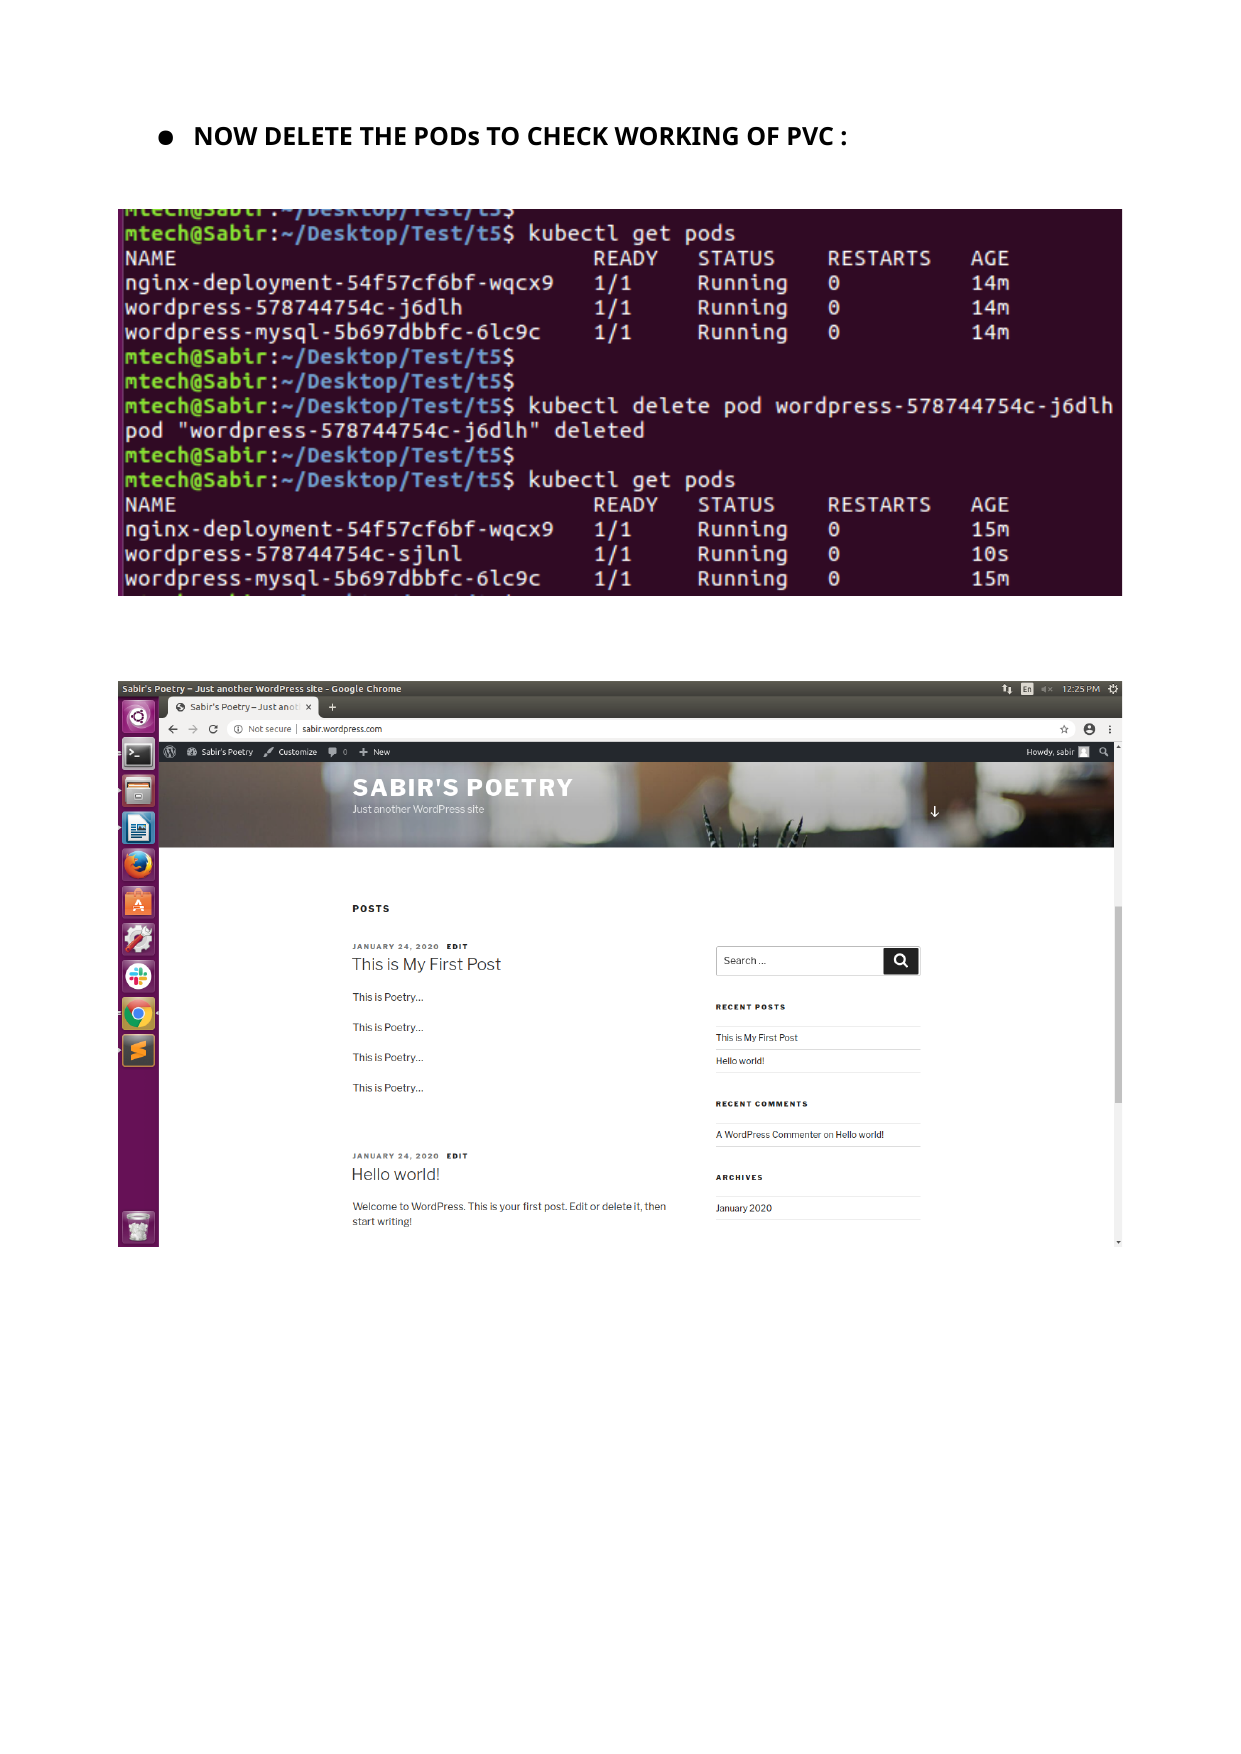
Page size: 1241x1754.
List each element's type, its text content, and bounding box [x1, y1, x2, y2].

picture [118, 681, 1123, 1247]
list NOW DELETE THE PODs TO CHECK WORKING OF PVC : [156, 118, 1122, 152]
picture [118, 209, 1123, 596]
